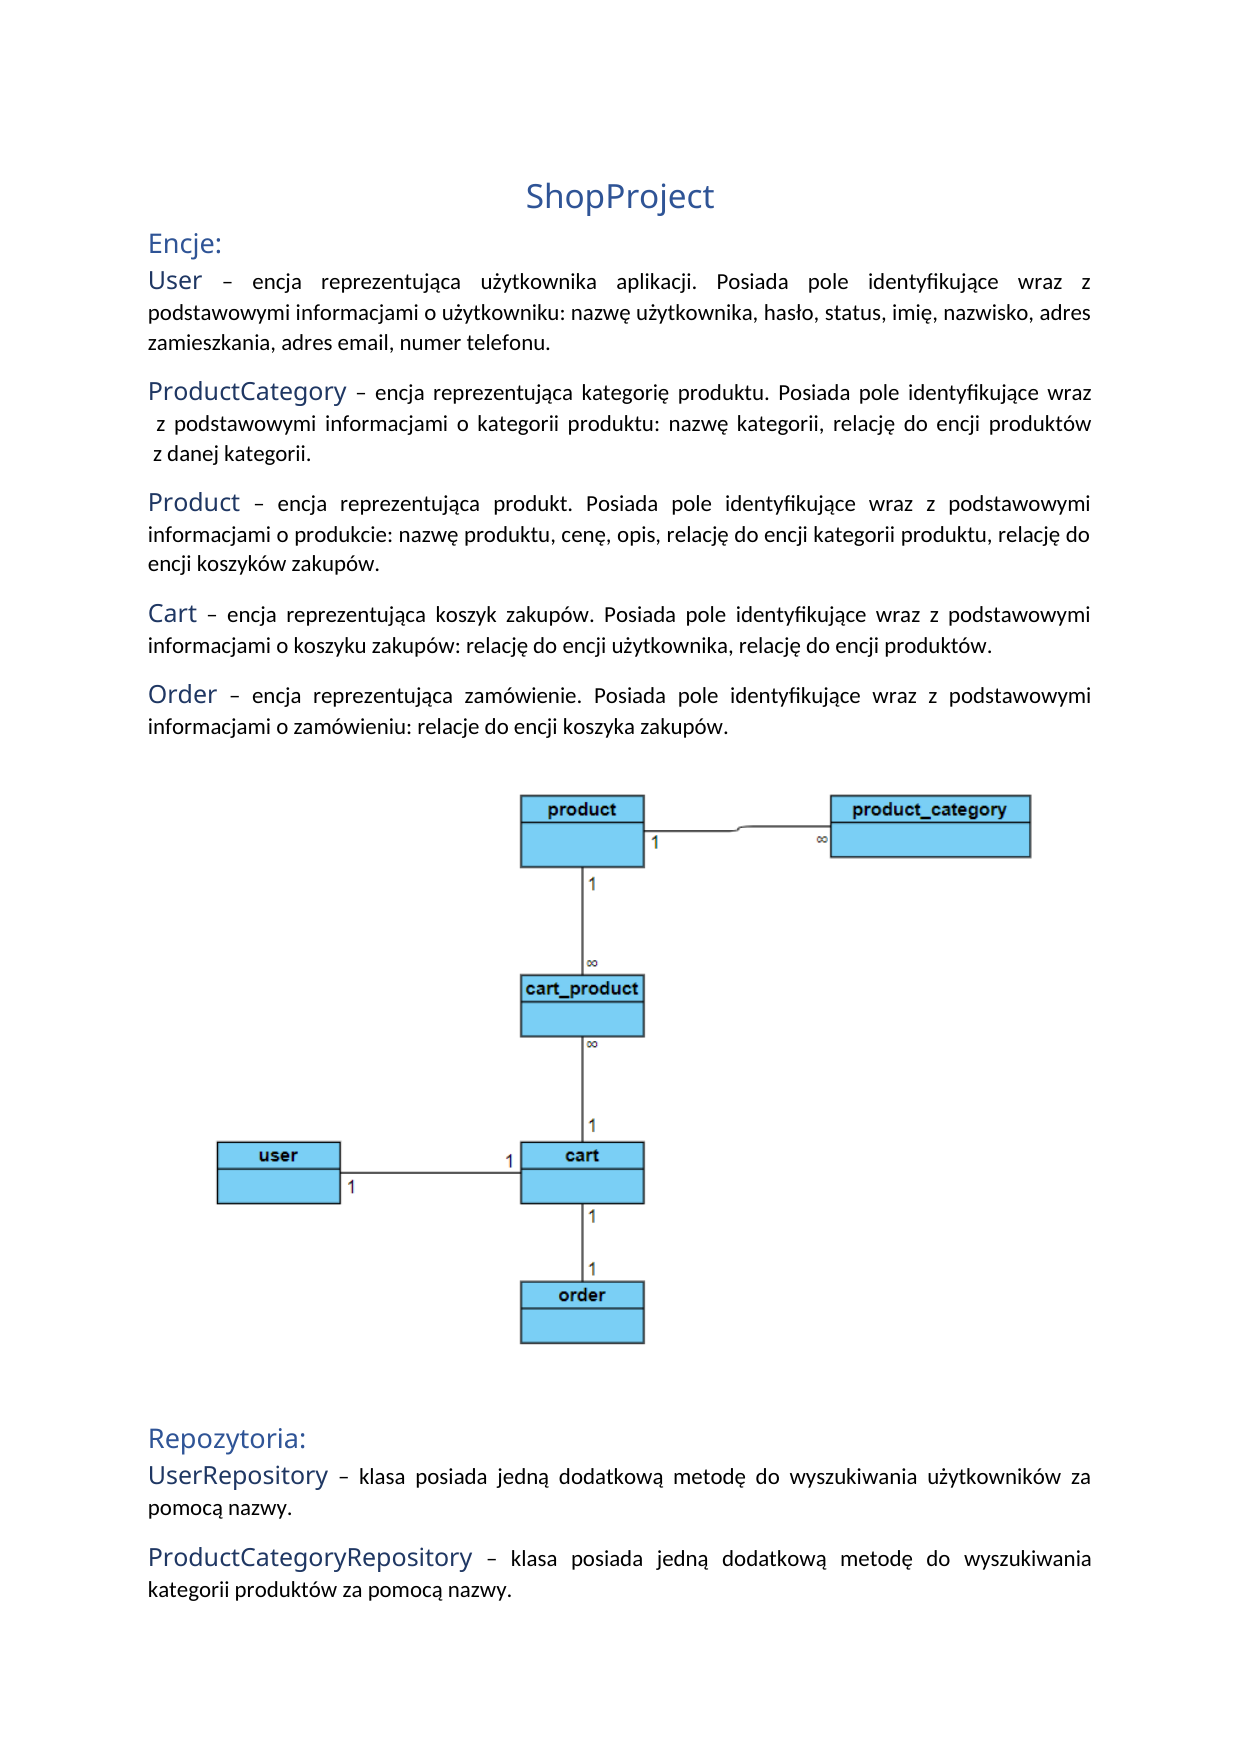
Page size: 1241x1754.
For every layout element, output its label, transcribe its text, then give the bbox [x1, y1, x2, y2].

subtitle ShopProject [148, 173, 1093, 218]
subtitle Encje: [148, 224, 1093, 261]
text ProductCategory – encja reprezentująca kategorię produktu. Posiada pole identyfikujące wraz z podstawowymi informacjami o kategorii produktu: nazwę kategorii, relację do encji produktów z danej kategorii. [148, 374, 1093, 467]
text ProductCategoryRepository – klasa posiada jedną dodatkową metodę do wyszukiwania kategorii produktów za pomocą nazwy. [148, 1539, 1093, 1603]
text User – encja reprezentująca użytkownika aplikacji. Posiada pole identyfikujące wraz z podstawowymi informacjami o użytkowniku: nazwę użytkownika, hasło, status, imię, nazwisko, adres zamieszkania, adres email, numer telefonu. [148, 263, 1093, 356]
subtitle Repozytoria: [148, 1419, 1093, 1456]
text Order – encja reprezentująca zamówienie. Posiada pole identyfikujące wraz z podstawowymi informacjami o zamówieniu: relacje do encji koszyka zakupów. [148, 677, 1093, 740]
text UserRepository – klasa posiada jedną dodatkową metodę do wyszukiwania użytkowników za pomocą nazwy. [148, 1458, 1093, 1521]
text Product – encja reprezentująca produkt. Posiada pole identyfikujące wraz z podstawowymi informacjami o produkcie: nazwę produktu, cenę, opis, relację do encji kategorii produktu, relację do encji koszyków zakupów. [148, 485, 1093, 577]
text Cart – encja reprezentująca koszyk zakupów. Posiada pole identyfikujące wraz z podstawowymi informacjami o koszyku zakupów: relację do encji użytkownika, relację do encji produktów. [148, 596, 1093, 659]
